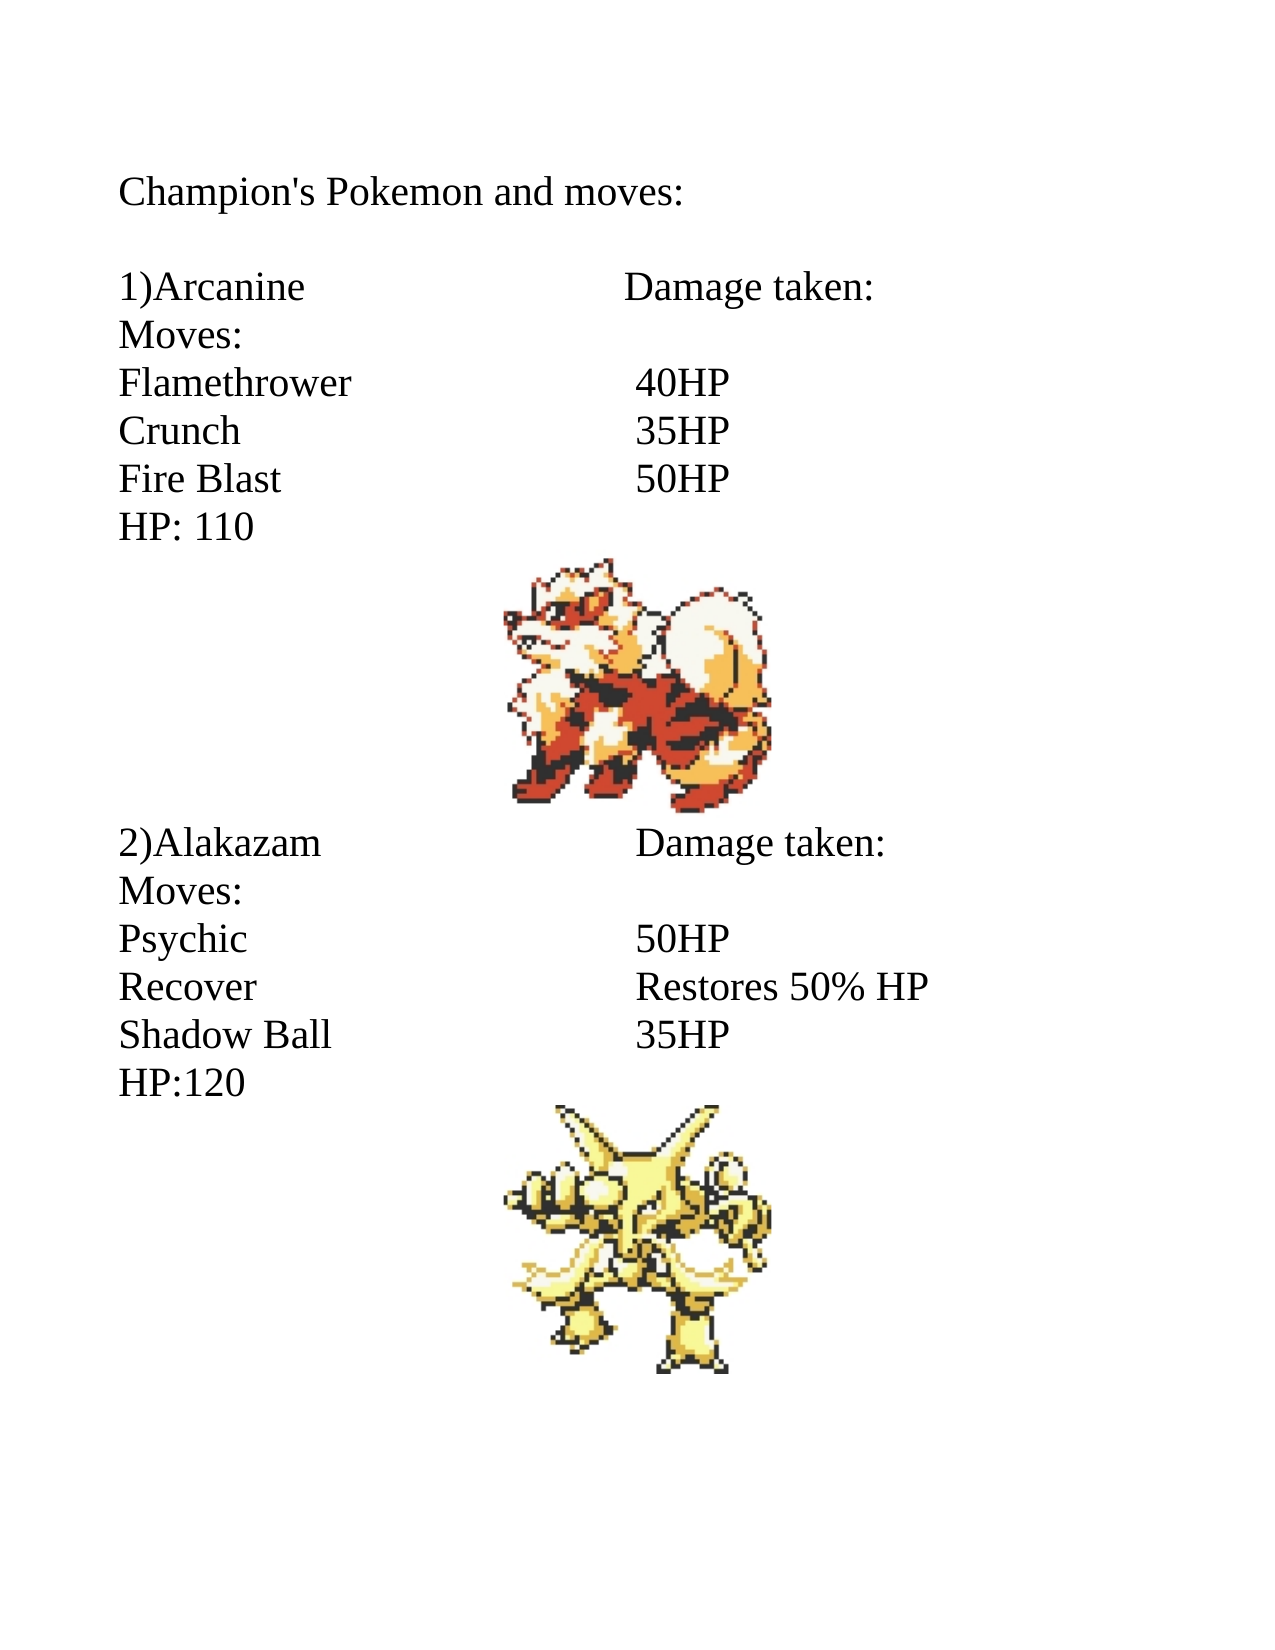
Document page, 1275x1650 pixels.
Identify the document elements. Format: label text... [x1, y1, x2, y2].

text 1)Arcanine Damage taken: [118, 262, 1157, 310]
text Crunch 35HP [118, 406, 1157, 453]
picture [503, 549, 772, 818]
text HP:120 [118, 1057, 1157, 1105]
text Flamethrower 40HP [118, 358, 1157, 406]
text Psychic 50HP [118, 913, 1157, 961]
picture [503, 1105, 772, 1374]
text Moves: [118, 310, 1157, 358]
text Fire Blast 50HP [118, 453, 1157, 501]
text Moves: [118, 865, 1157, 913]
text 2)Alakazam Damage taken: [118, 549, 1157, 865]
text HP: 110 [118, 501, 1157, 549]
text Champion's Pokemon and moves: [118, 166, 1157, 214]
text Recover Restores 50% HP [118, 961, 1157, 1009]
text Shadow Ball 35HP [118, 1009, 1157, 1057]
